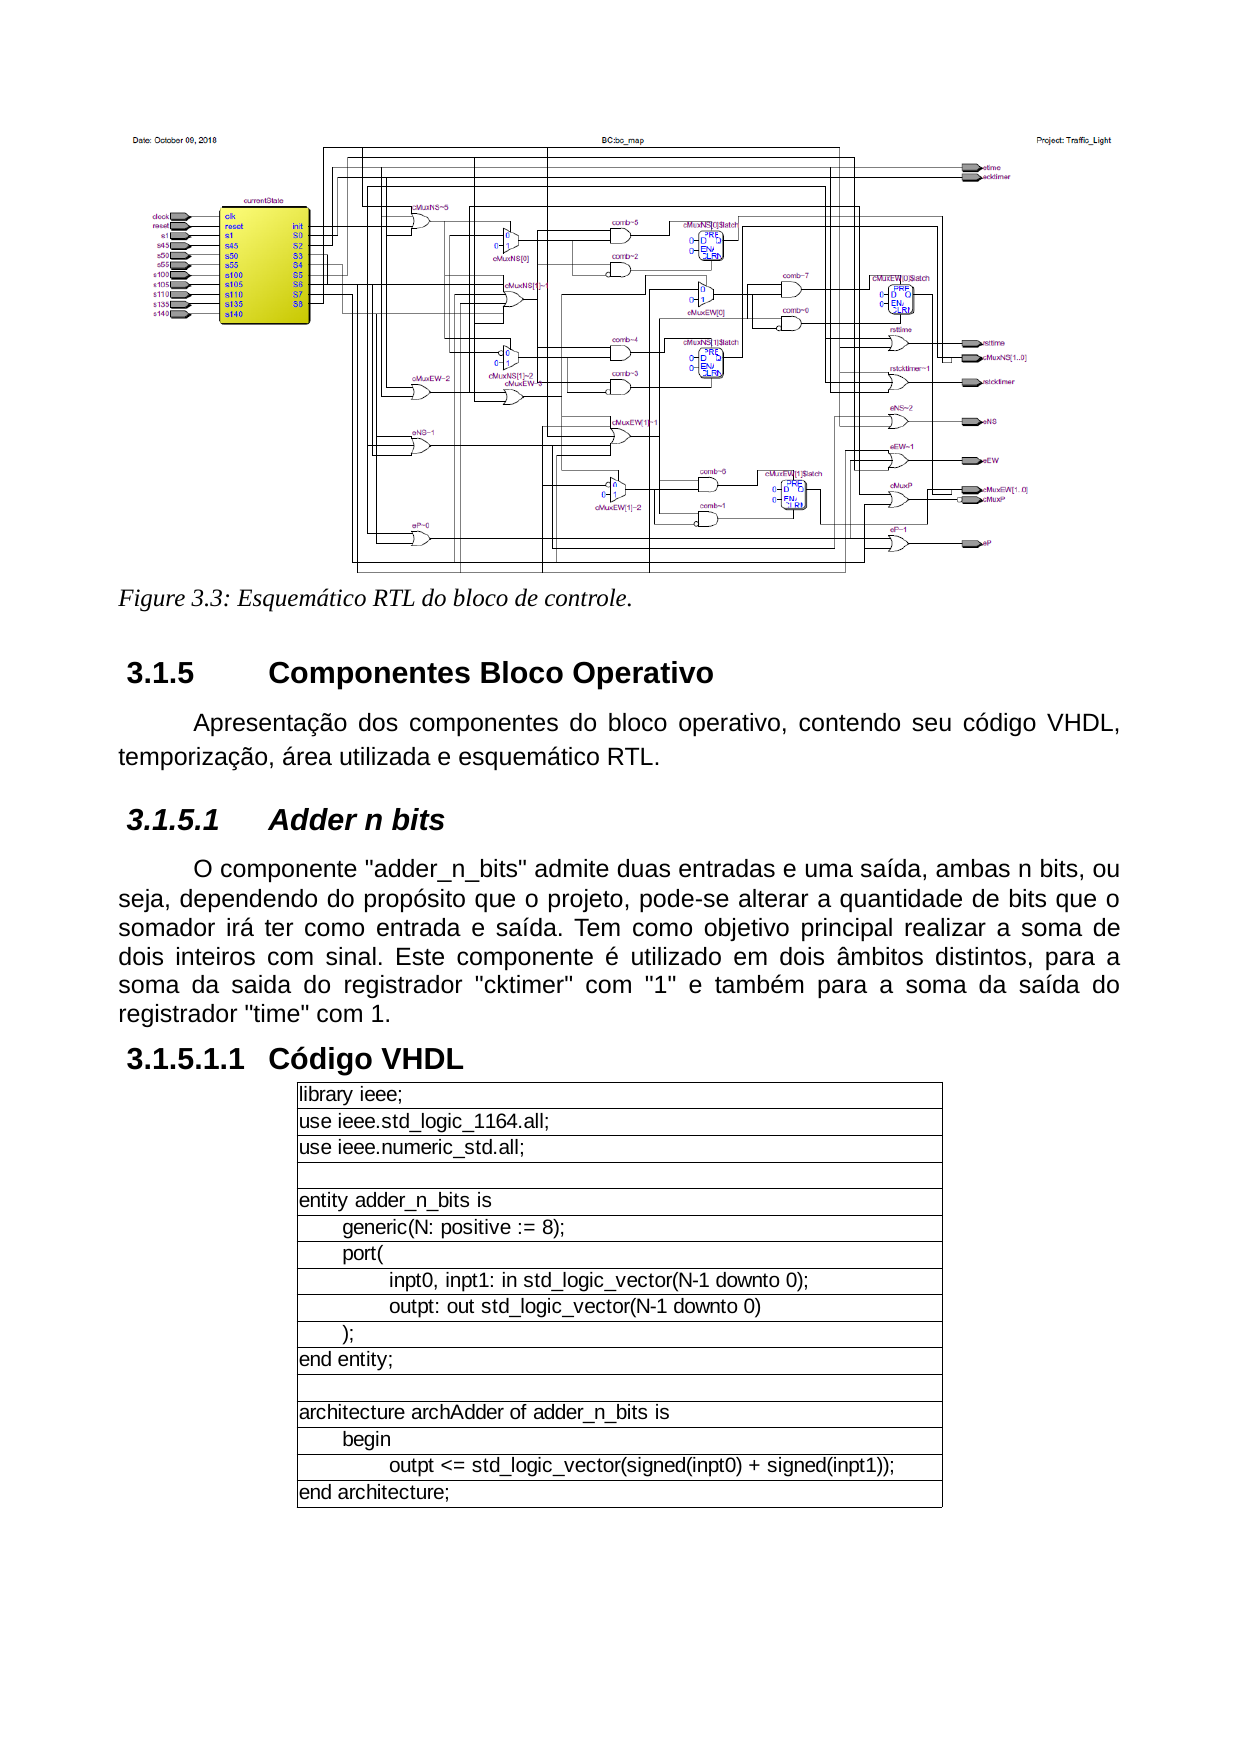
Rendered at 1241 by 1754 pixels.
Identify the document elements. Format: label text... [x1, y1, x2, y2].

text Apresentação dos componentes do bloco operativo, contendo seu código VHDL, temporização, área utilizada e esquemático RTL. [118, 702, 1122, 770]
text Figure 3.3: Esquemático RTL do bloco de controle. [118, 578, 1122, 612]
subtitle Código VHDL [118, 1041, 1122, 1076]
picture [118, 130, 1123, 578]
subtitle Componentes Bloco Operativo [118, 655, 1122, 690]
text O componente "adder_n_bits" admite duas entradas e uma saída, ambas n bits, ou seja, dependendo do propósito que o projeto, pode-se alterar a quantidade de bits que o somador irá ter como entrada e saída. Tem como objetivo principal realizar a soma de dois inteiros com sinal. Este componente é utilizado em dois âmbitos distintos, para a soma da saida do registrador "cktimer" com "1" e também para a soma da saída do registrador "time" com 1. [118, 849, 1122, 1028]
subtitle Adder n bits [118, 802, 1122, 837]
